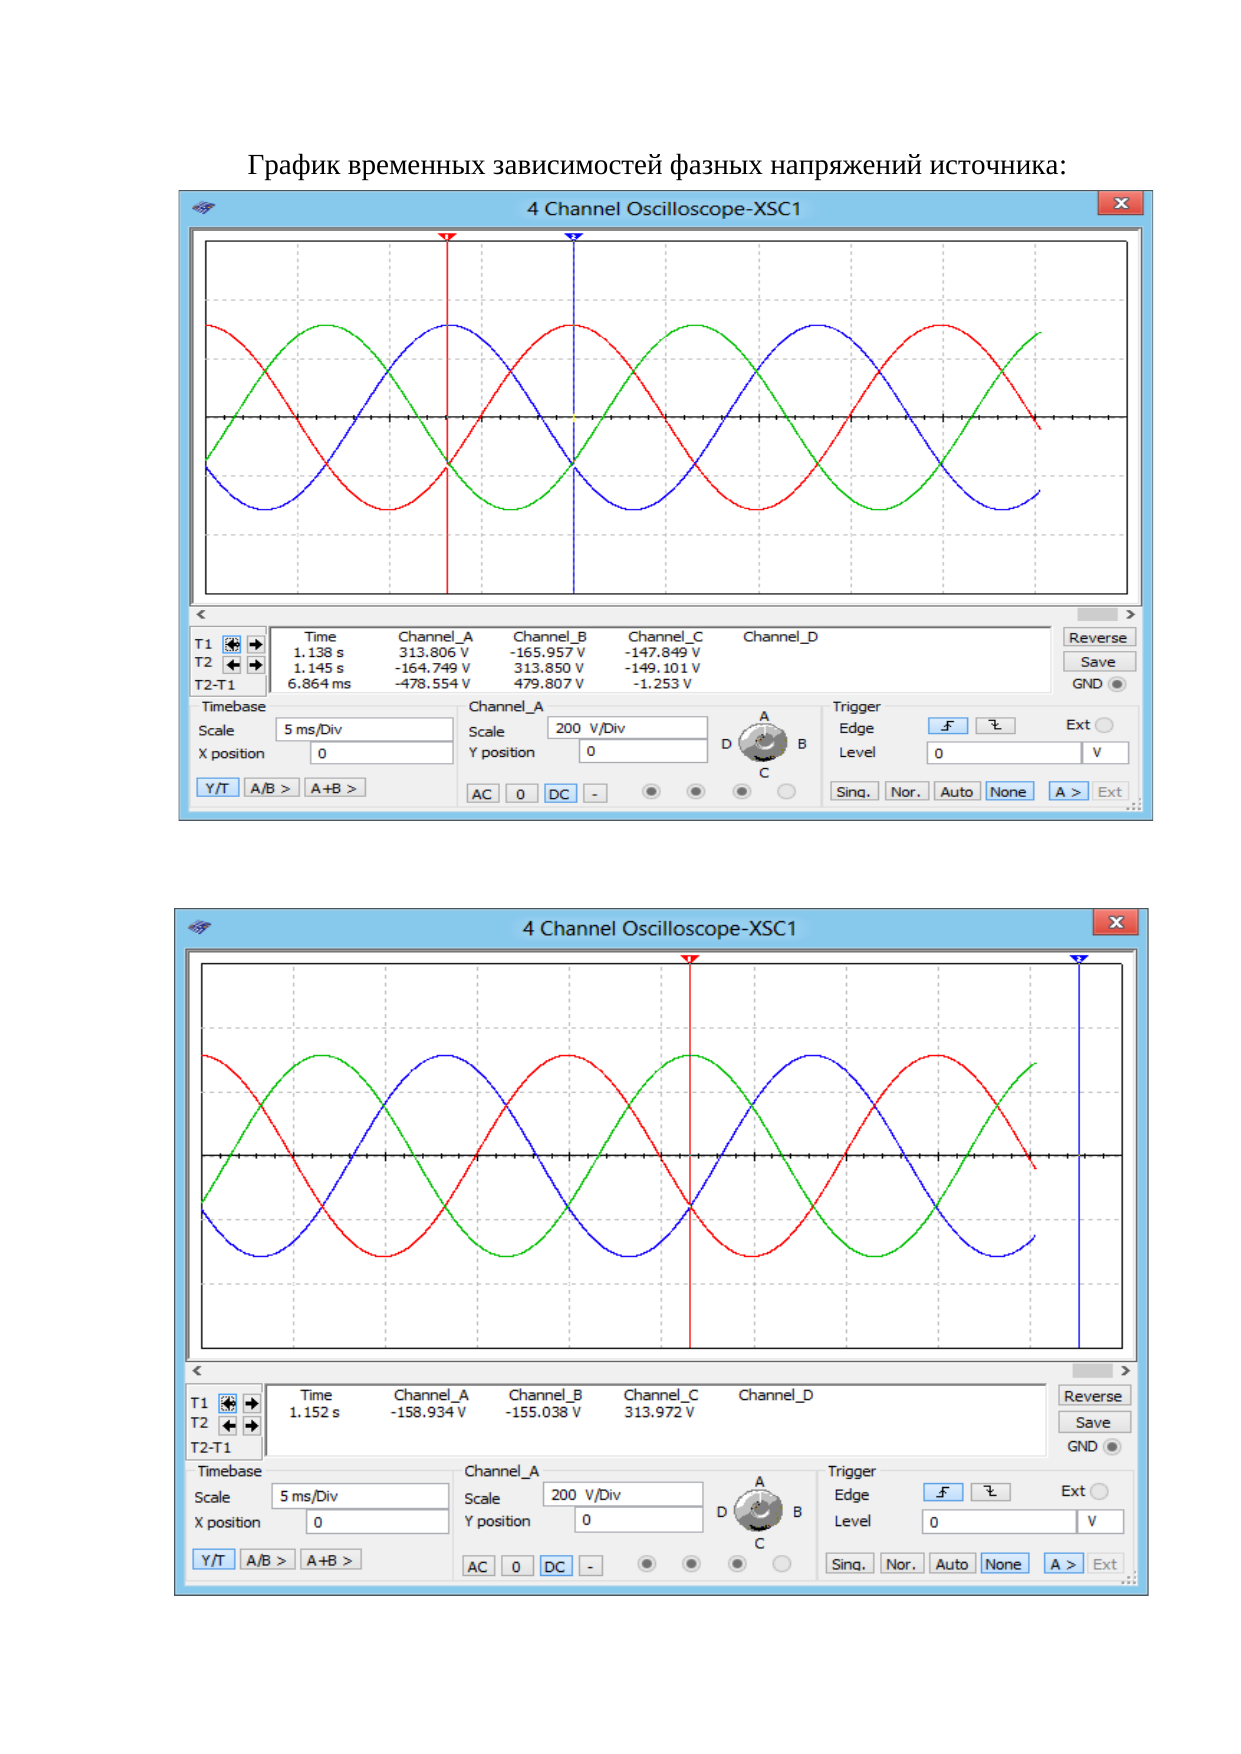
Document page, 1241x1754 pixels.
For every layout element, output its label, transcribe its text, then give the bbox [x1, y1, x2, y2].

picture [178, 190, 1154, 821]
picture [174, 908, 1149, 1596]
text График временных зависимостей фазных напряжений источника: [177, 147, 1152, 849]
